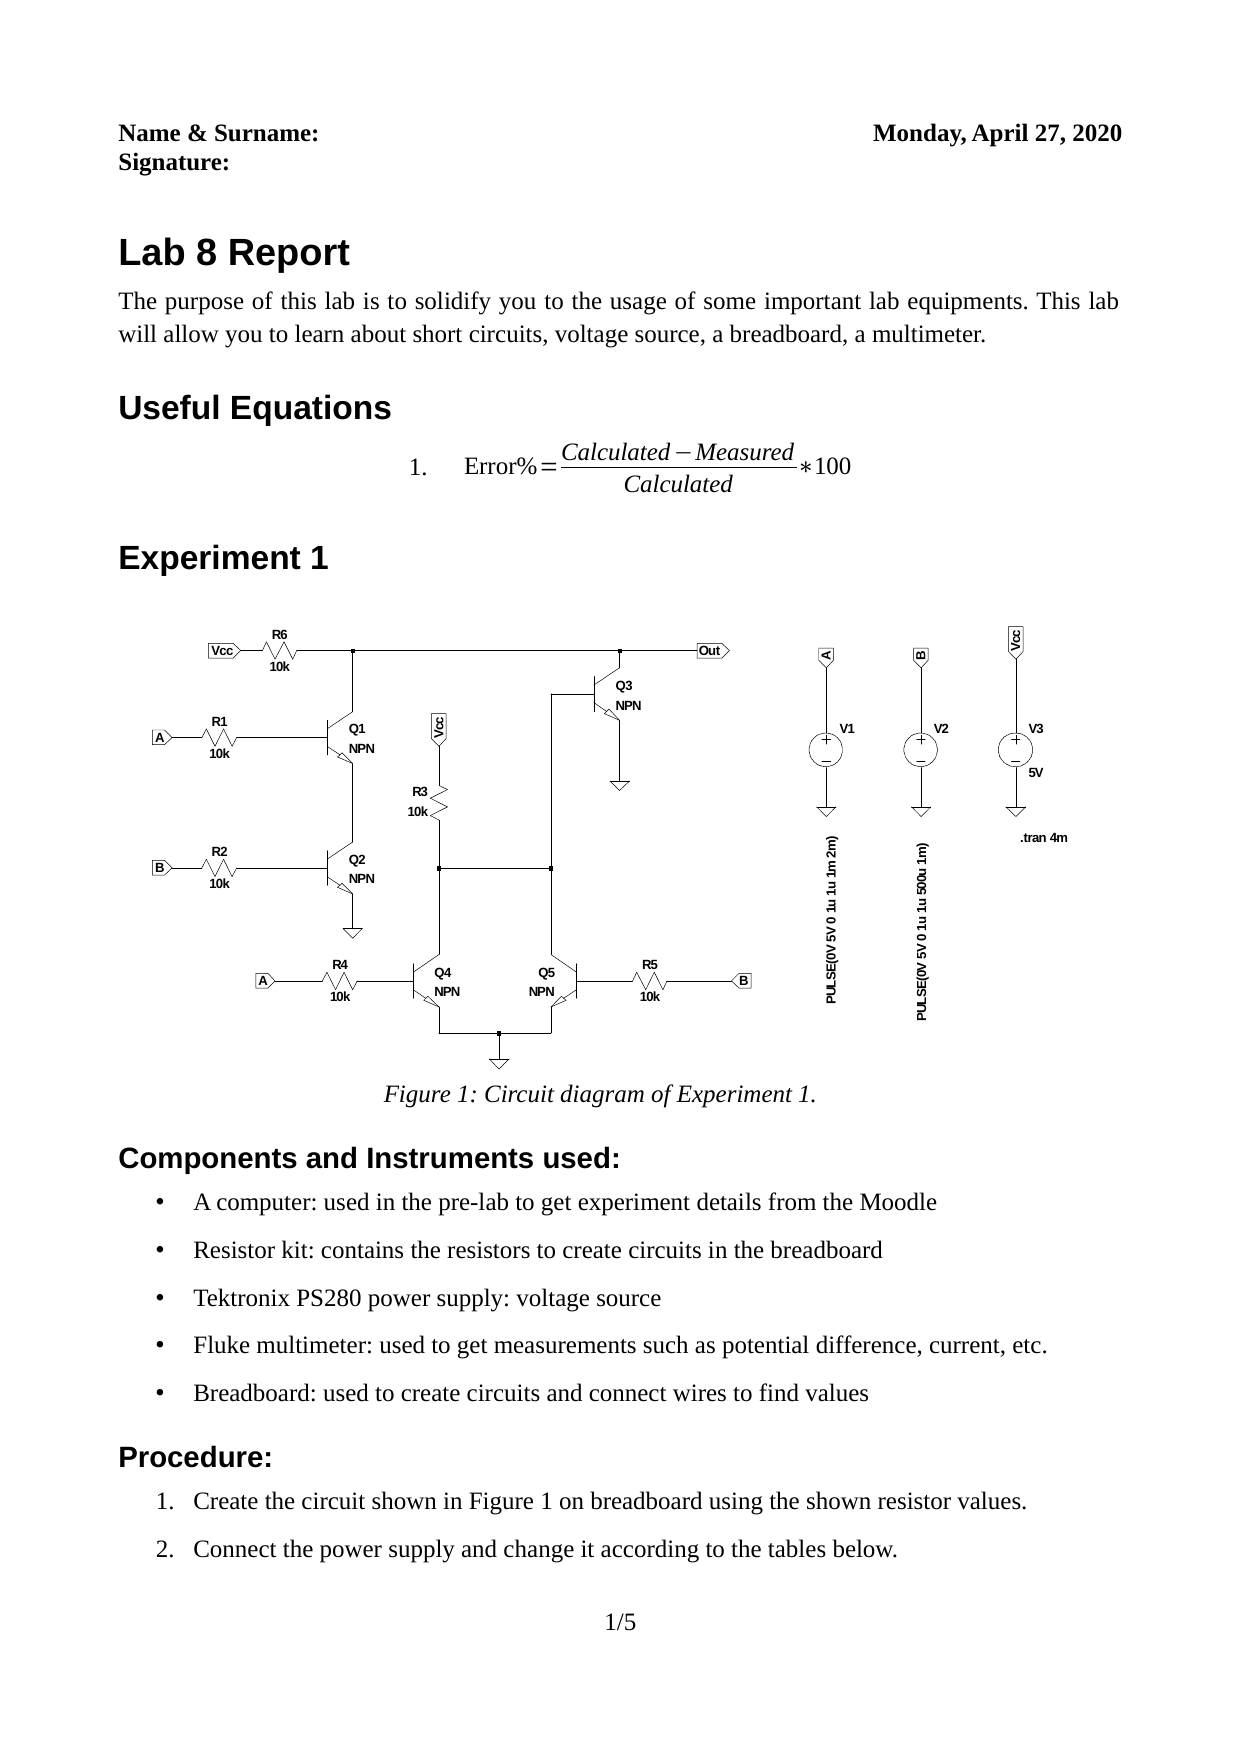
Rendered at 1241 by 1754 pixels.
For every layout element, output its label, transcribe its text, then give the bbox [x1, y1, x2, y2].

list Connect the power supply and change it according to the tables below. [156, 1534, 1122, 1563]
text Figure 1: Circuit diagram of Experiment 1. [118, 601, 1084, 1108]
text The purpose of this lab is to solidify you to the usage of some important lab equipments. This lab will allow you to learn about short circuits, voltage source, a breadboard, a multimeter. [118, 286, 1122, 348]
subtitle Lab 8 Report [118, 230, 1122, 274]
subtitle Useful Equations [118, 388, 1122, 426]
list Resistor kit: contains the resistors to create circuits in the breadboard [156, 1235, 1122, 1264]
subtitle Experiment 1 [118, 537, 1122, 576]
subtitle Components and Instruments used: [118, 1141, 1122, 1175]
list Fluke multimeter: used to get measurements such as potential difference, current, etc. [156, 1330, 1122, 1359]
list Tektronix PS280 power supply: voltage source [156, 1283, 1122, 1311]
list Create the circuit shown in Figure 1 on breadboard using the shown resistor values. [156, 1486, 1122, 1515]
list A computer: used in the pre-lab to get experiment details from the Moodle [156, 1187, 1122, 1216]
subtitle Procedure: [118, 1440, 1122, 1474]
list Breadboard: used to create circuits and connect wires to find values [156, 1378, 1122, 1407]
